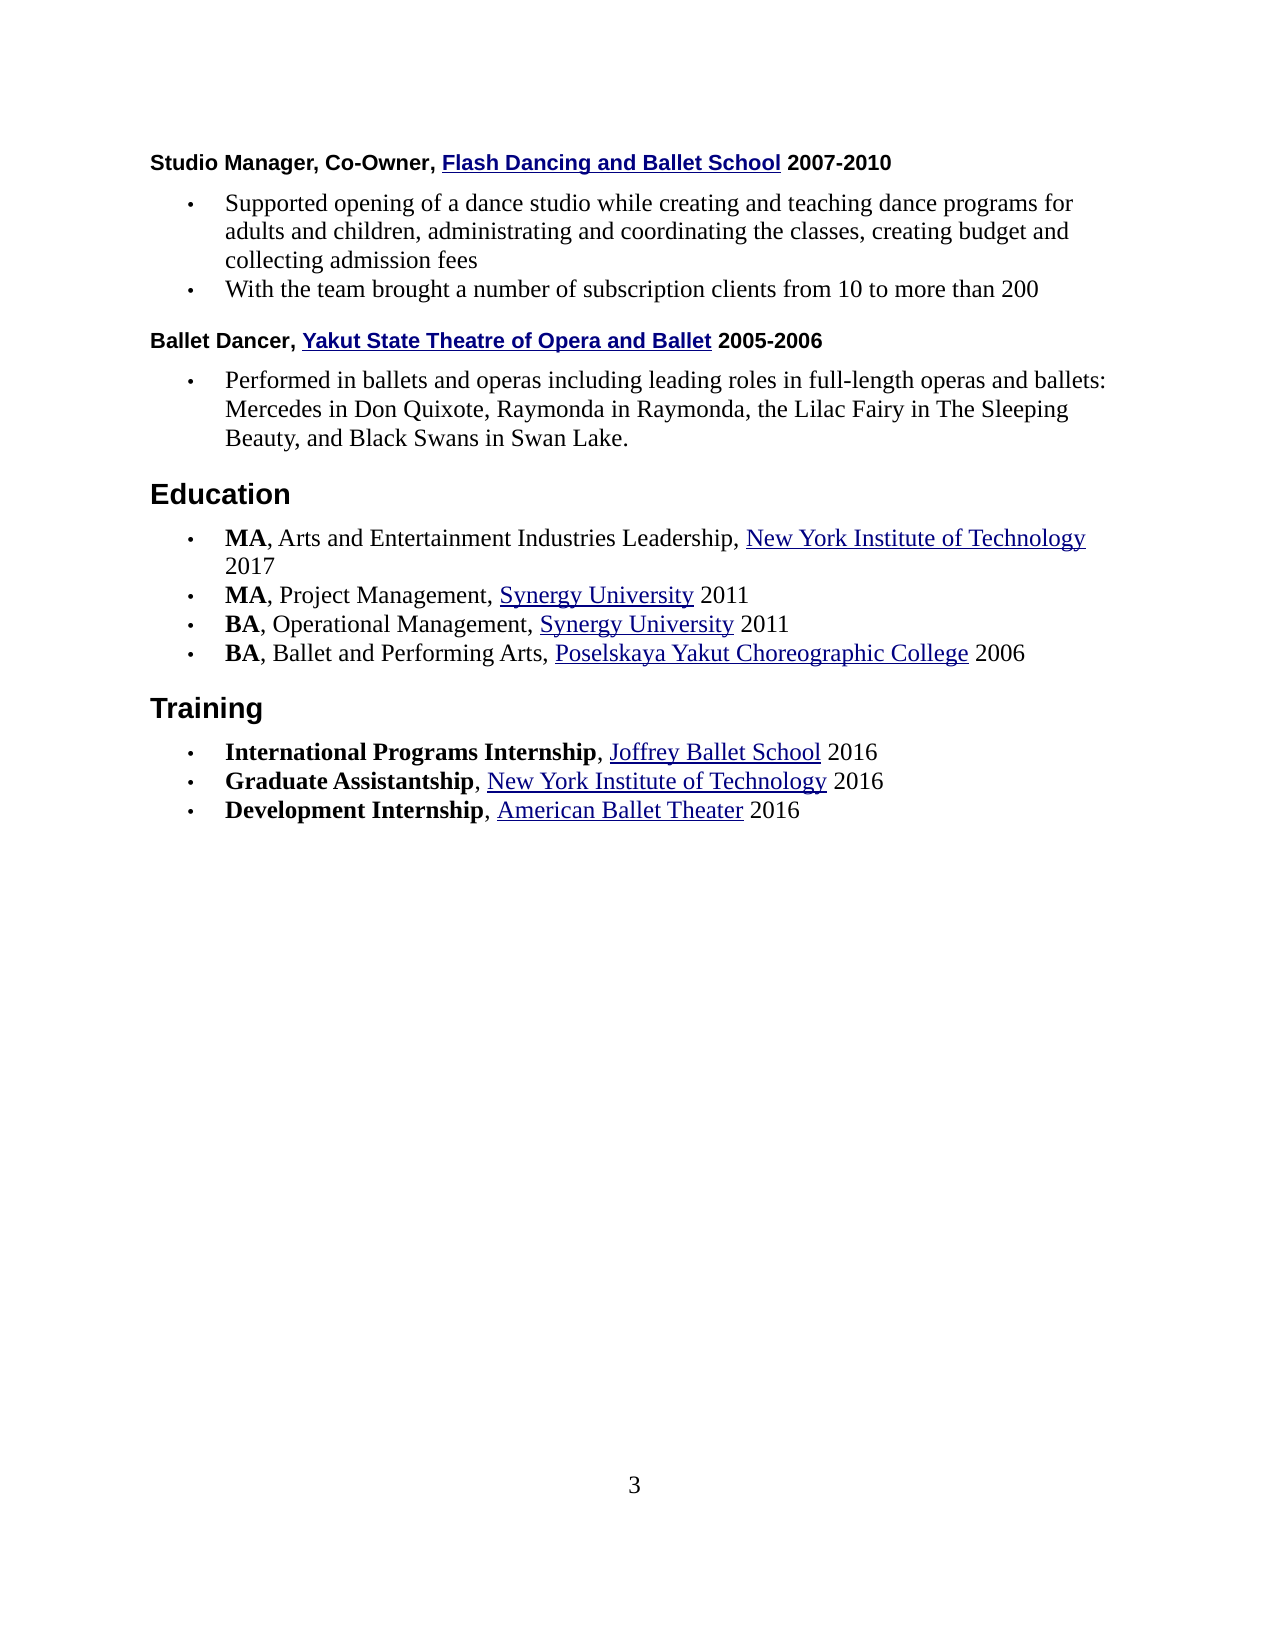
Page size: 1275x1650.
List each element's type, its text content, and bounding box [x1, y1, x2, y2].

list With the team brought a number of subscription clients from 10 to more than 200 [187, 274, 1125, 303]
subtitle Studio Manager, Co-Owner, Flash Dancing and Ballet School 2007-2010 [150, 150, 1125, 175]
list BA, Ballet and Performing Arts, Poselskaya Yakut Choreographic College 2006 [187, 638, 1125, 666]
subtitle Training [150, 691, 1125, 725]
list Supported opening of a dance studio while creating and teaching dance programs for adults and children, administrating and coordinating the classes, creating budget and collecting admission fees [187, 188, 1125, 274]
subtitle Ballet Dancer, Yakut State Theatre of Opera and Ballet 2005-2006 [150, 328, 1125, 353]
subtitle Education [150, 477, 1125, 510]
list International Programs Internship, Joffrey Ballet School 2016 [187, 737, 1125, 766]
list Graduate Assistantship, New York Institute of Technology 2016 [187, 766, 1125, 795]
list MA, Project Management, Synergy University 2011 [187, 580, 1125, 609]
list Performed in ballets and operas including leading roles in full-length operas and ballets: Mercedes in Don Quixote, Raymonda in Raymonda, the Lilac Fairy in The Sleeping Beauty, and Black Swans in Swan Lake. [187, 365, 1125, 452]
list BA, Operational Management, Synergy University 2011 [187, 609, 1125, 638]
list MA, Arts and Entertainment Industries Leadership, New York Institute of Technology 2017 [187, 523, 1125, 580]
list Development Internship, American Ballet Theater 2016 [187, 795, 1125, 824]
